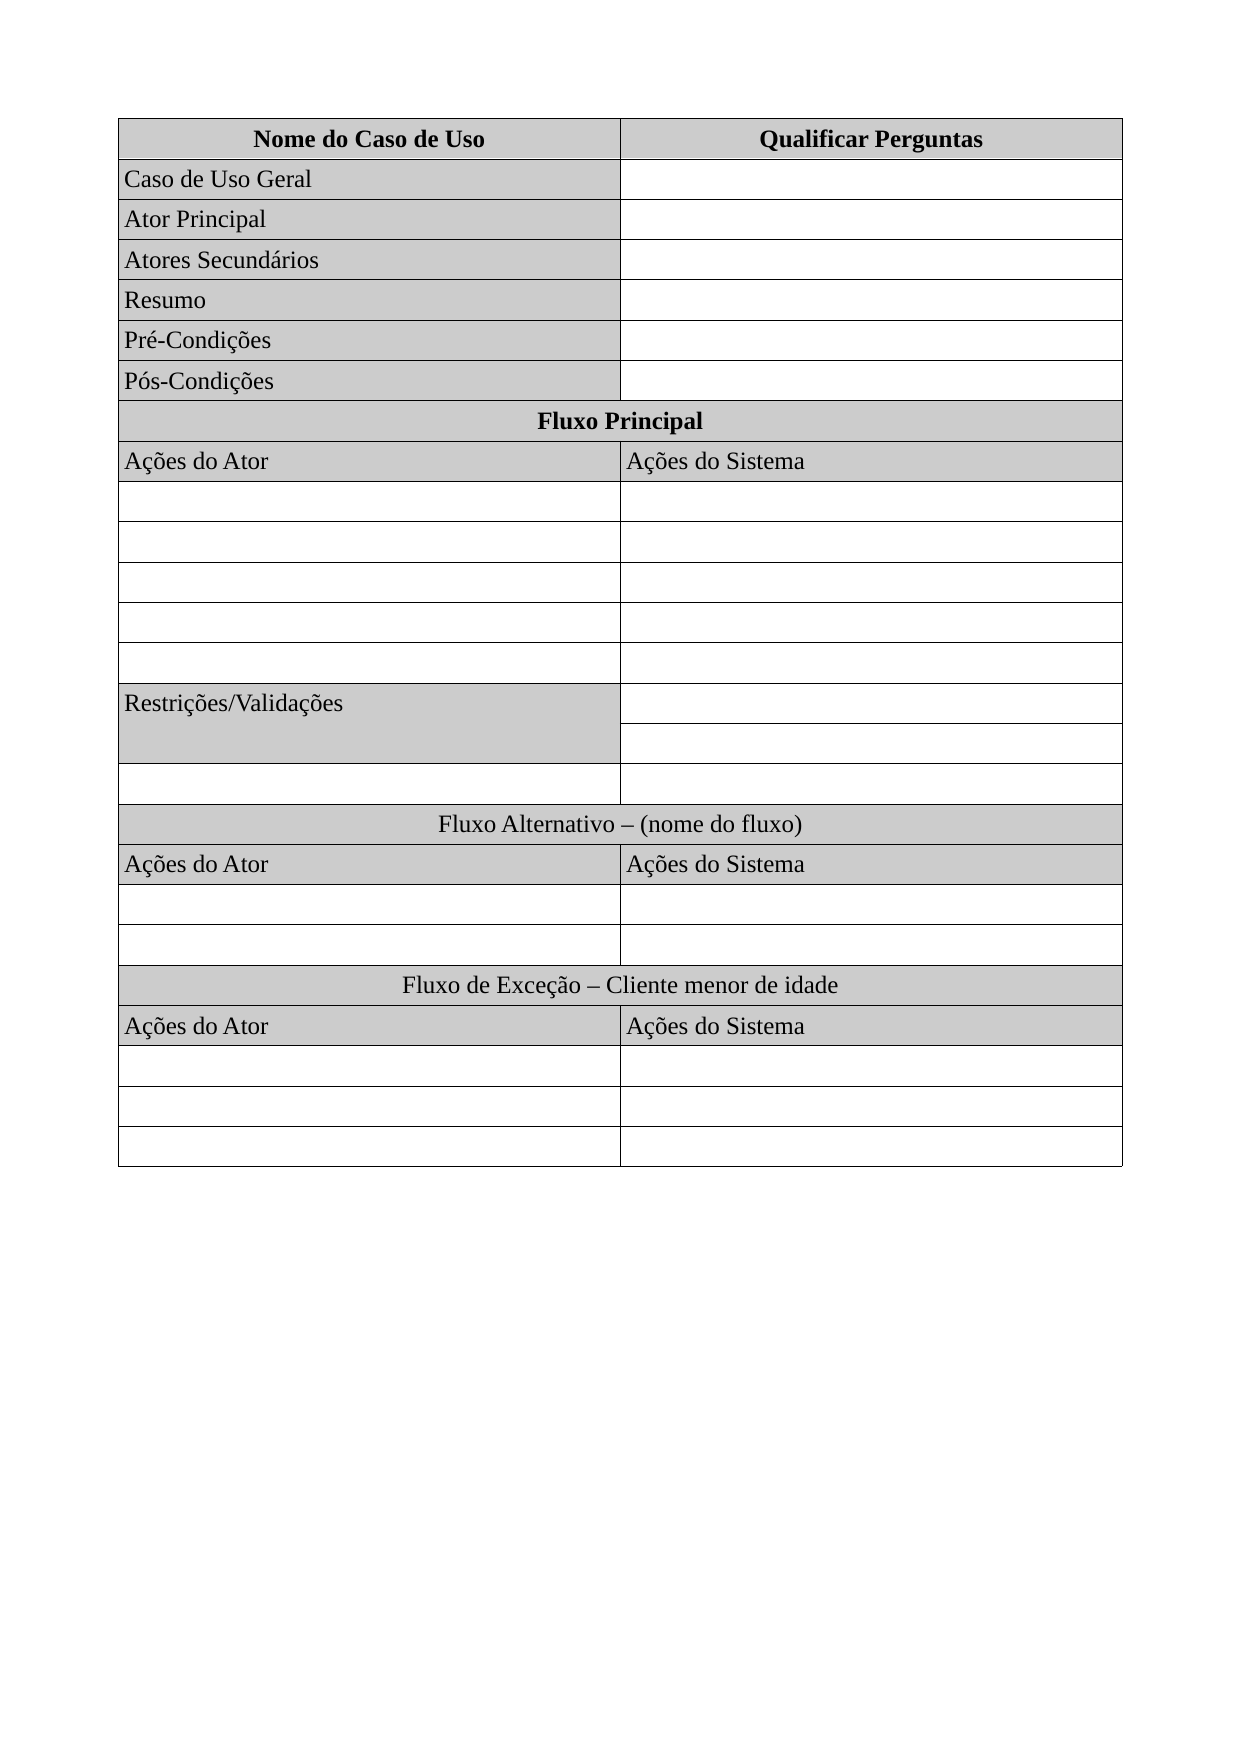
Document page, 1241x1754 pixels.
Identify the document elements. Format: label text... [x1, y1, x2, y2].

table_cell [119, 1127, 620, 1166]
table_cell [621, 925, 1122, 965]
table_cell Restrições/Validações [119, 684, 620, 763]
table_cell [119, 563, 620, 602]
table_cell Ações do Sistema [621, 845, 1122, 884]
table_cell [621, 1087, 1122, 1126]
table_cell Pré-Condições [119, 321, 620, 360]
table_cell [621, 563, 1122, 602]
table_cell [621, 1127, 1122, 1166]
table_cell [621, 1046, 1122, 1086]
table_cell Fluxo de Exceção – Cliente menor de idade [119, 966, 1122, 1005]
table_cell [621, 200, 1122, 239]
table_cell [621, 885, 1122, 924]
table_cell [621, 482, 1122, 521]
table_cell Ações do Ator [119, 845, 620, 884]
table_cell [621, 240, 1122, 279]
table_cell [119, 522, 620, 562]
table_cell [621, 643, 1122, 682]
table_cell [621, 361, 1122, 400]
table_cell Ações do Ator [119, 1006, 620, 1045]
table_cell Fluxo Principal [119, 401, 1122, 441]
table_cell [621, 160, 1122, 199]
table_cell [621, 321, 1122, 360]
table_cell [621, 522, 1122, 562]
table_header Nome do Caso de Uso [119, 119, 620, 158]
table_cell [621, 684, 1122, 723]
table_cell [119, 885, 620, 924]
table_cell [621, 603, 1122, 642]
table_cell [119, 643, 620, 682]
table_cell [119, 925, 620, 965]
table_cell Atores Secundários [119, 240, 620, 279]
table_cell [621, 280, 1122, 320]
table_cell [119, 603, 620, 642]
table_cell [621, 764, 1122, 803]
table_cell [119, 482, 620, 521]
table_cell Pós-Condições [119, 361, 620, 400]
table_cell [119, 764, 620, 803]
table_cell Ator Principal [119, 200, 620, 239]
table_header Qualificar Perguntas [621, 119, 1122, 158]
table_cell Ações do Sistema [621, 1006, 1122, 1045]
table_cell Resumo [119, 280, 620, 320]
table_cell Ações do Sistema [621, 442, 1122, 481]
table_cell [621, 724, 1122, 763]
table_cell Fluxo Alternativo – (nome do fluxo) [119, 805, 1122, 844]
table_cell [119, 1087, 620, 1126]
table_cell Ações do Ator [119, 442, 620, 481]
table_cell [119, 1046, 620, 1086]
table_cell Caso de Uso Geral [119, 160, 620, 199]
